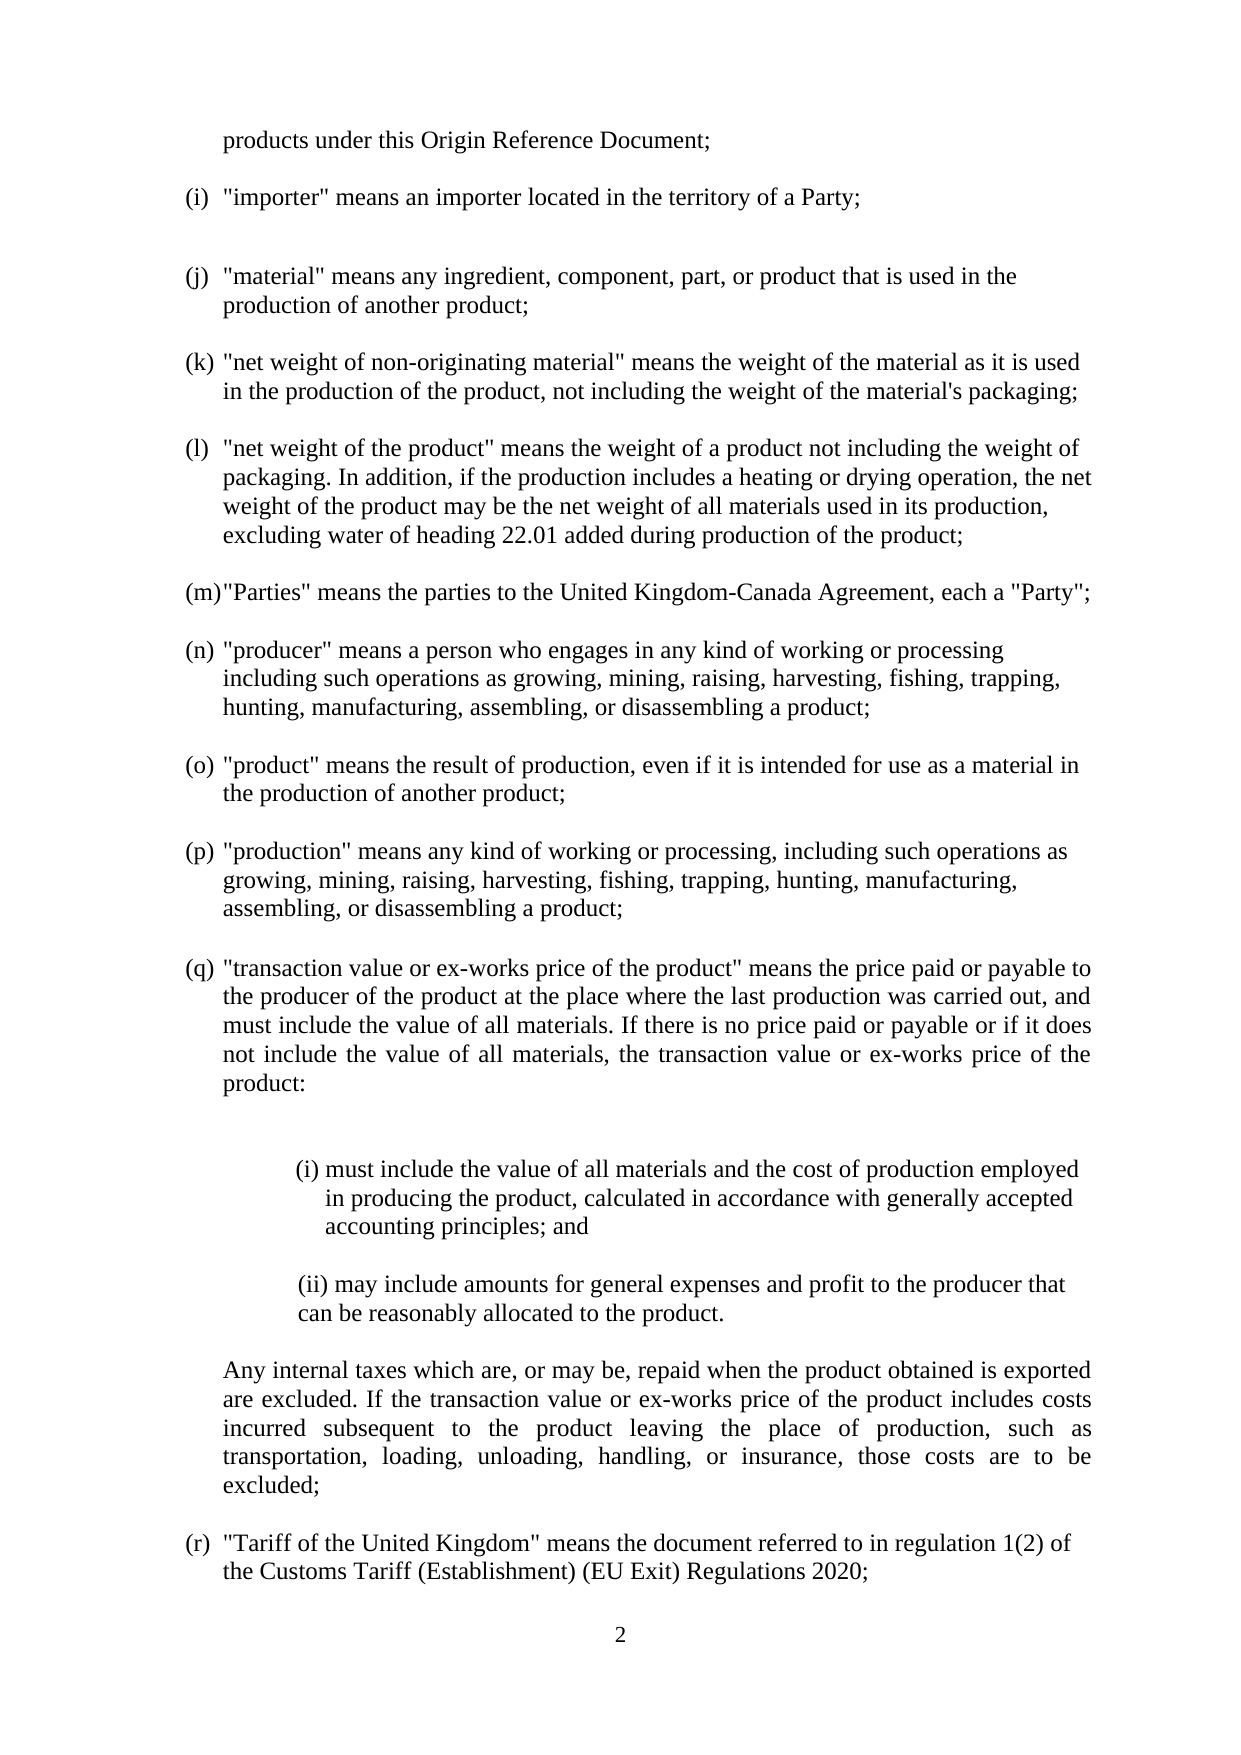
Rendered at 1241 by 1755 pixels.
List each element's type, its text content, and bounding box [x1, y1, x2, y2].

list "Tariff of the United Kingdom" means the document referred to in regulation 1(2) of the Customs Tariff (Establishment) (EU Exit) Regulations 2020; [185, 1528, 1093, 1585]
list "importer" means an importer located in the territory of a Party; [185, 182, 1093, 211]
list (i) must include the value of all materials and the cost of production employed in producing the product, calculated in accordance with generally accepted accounting principles; and [295, 1154, 1093, 1240]
list "Parties" means the parties to the United Kingdom-Canada Agreement, each a "Party"; [185, 577, 1093, 606]
list "net weight of non-originating material" means the weight of the material as it is used in the production of the product, not including the weight of the material's packaging; [185, 347, 1093, 405]
list "material" means any ingredient, component, part, or product that is used in the production of another product; [185, 261, 1093, 318]
list "production" means any kind of working or processing, including such operations as growing, mining, raising, harvesting, fishing, trapping, hunting, manufacturing, assembling, or disassembling a product; [185, 836, 1093, 922]
list products under this Origin Reference Document; [185, 125, 1093, 153]
list "transaction value or ex-works price of the product" means the price paid or payable to the producer of the product at the place where the last production was carried out, and must include the value of all materials. If there is no price paid or payable or if it does not include the value of all materials, the transaction value or ex-works price of the product: [185, 953, 1093, 1096]
list Any internal taxes which are, or may be, repaid when the product obtained is exported are excluded. If the transaction value or ex-works price of the product includes costs incurred subsequent to the product leaving the place of production, such as transportation, loading, unloading, handling, or insurance, those costs are to be excluded; [223, 1355, 1093, 1499]
list "product" means the result of production, even if it is intended for use as a material in the production of another product; [185, 750, 1093, 807]
list "net weight of the product" means the weight of a product not including the weight of packaging. In addition, if the production includes a heating or drying operation, the net weight of the product may be the net weight of all materials used in its production, excluding water of heading 22.01 added during production of the product; [185, 433, 1093, 548]
list "producer" means a person who engages in any kind of working or processing including such operations as growing, mining, raising, harvesting, fishing, trapping, hunting, manufacturing, assembling, or disassembling a product; [185, 635, 1093, 721]
list (ii) may include amounts for general expenses and profit to the producer that can be reasonably allocated to the product. [298, 1269, 1093, 1326]
